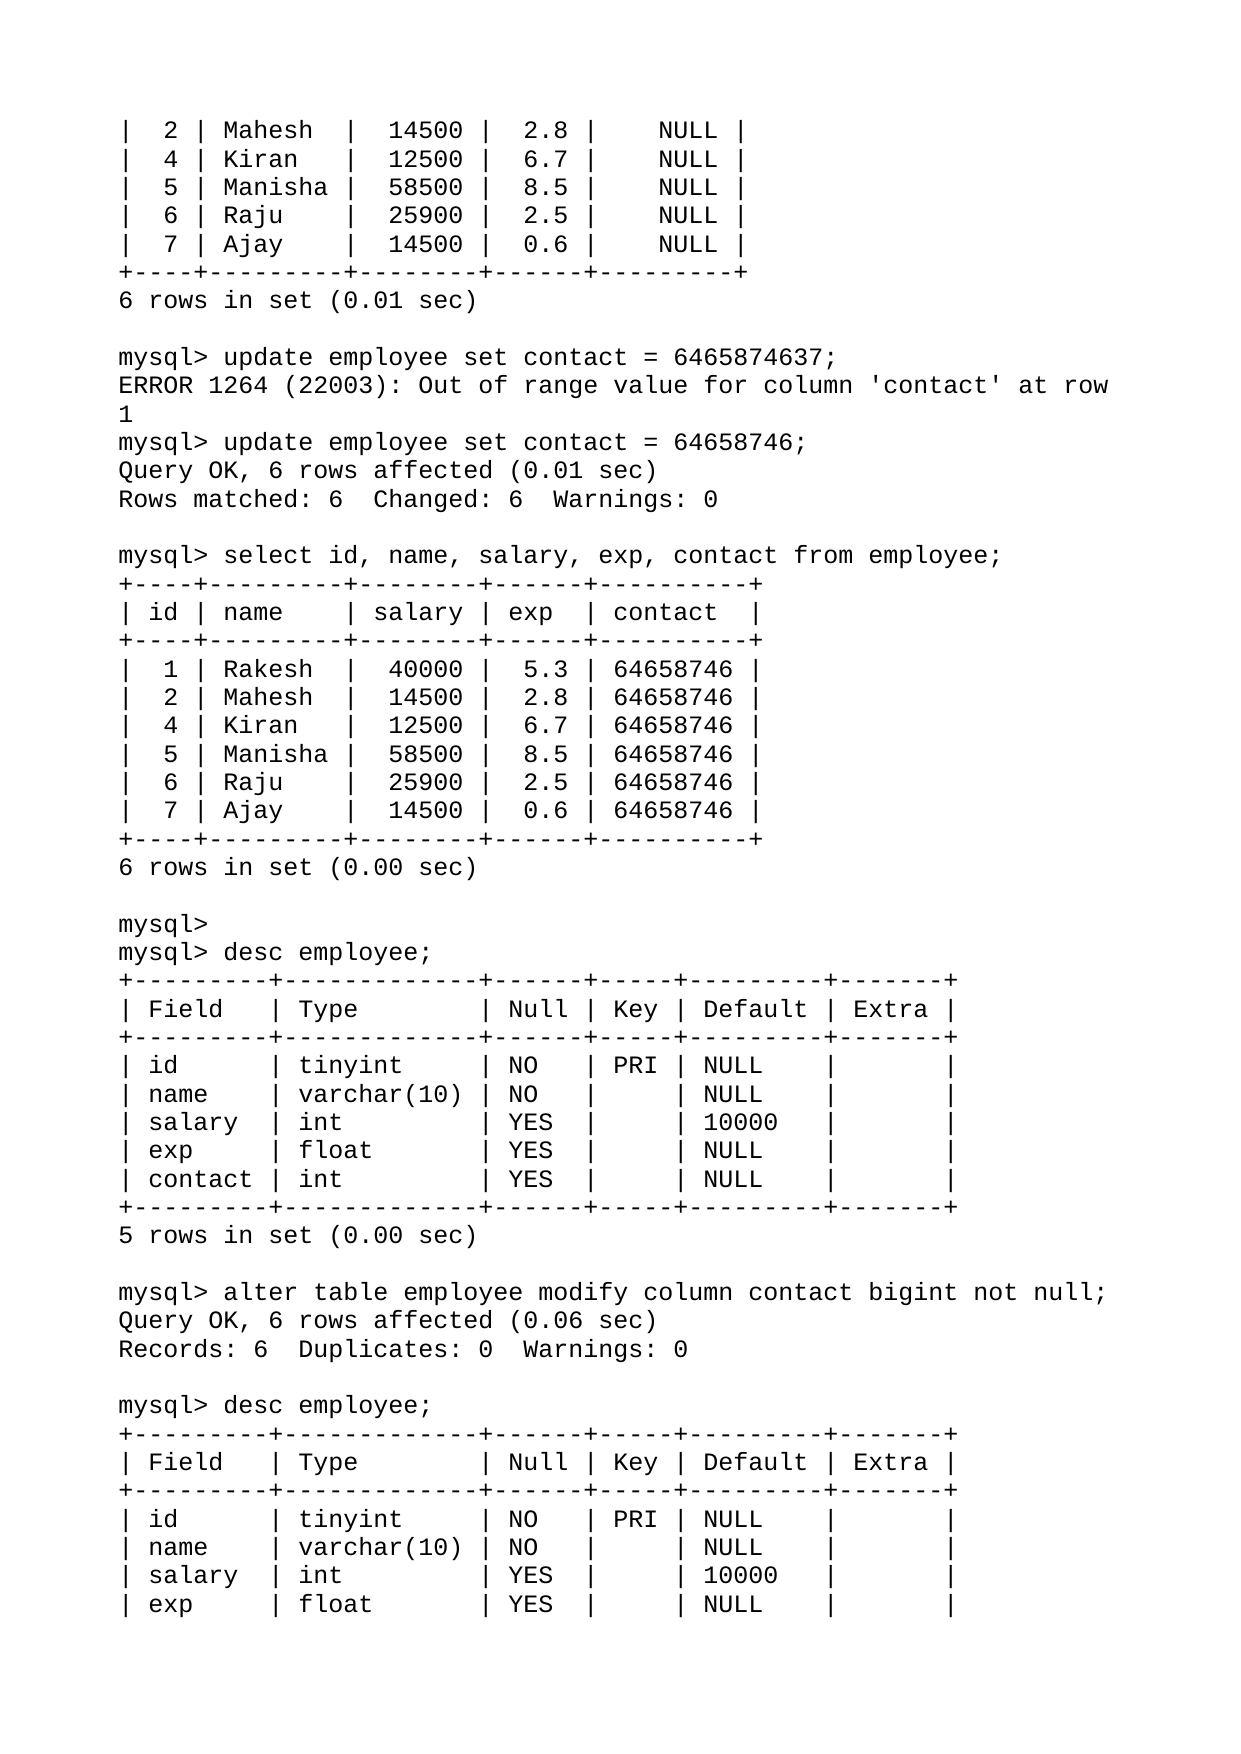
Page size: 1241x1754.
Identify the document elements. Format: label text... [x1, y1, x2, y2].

text +---------+-------------+------+-----+---------+-------+ [118, 1421, 1122, 1450]
text 6 rows in set (0.00 sec) [118, 855, 1122, 883]
text ERROR 1264 (22003): Out of range value for column 'contact' at row 1 [118, 373, 1122, 430]
text | exp | float | YES | | NULL | | [118, 1138, 1122, 1166]
text mysql> desc employee; [118, 940, 1122, 968]
text | 7 | Ajay | 14500 | 0.6 | NULL | [118, 231, 1122, 260]
text mysql> alter table employee modify column contact bigint not null; [118, 1280, 1122, 1308]
text | 5 | Manisha | 58500 | 8.5 | NULL | [118, 175, 1122, 203]
text | 2 | Mahesh | 14500 | 2.8 | NULL | [118, 118, 1122, 146]
text mysql> desc employee; [118, 1393, 1122, 1421]
text | 7 | Ajay | 14500 | 0.6 | 64658746 | [118, 798, 1122, 826]
text +---------+-------------+------+-----+---------+-------+ [118, 1478, 1122, 1506]
text | 6 | Raju | 25900 | 2.5 | NULL | [118, 203, 1122, 231]
text | 4 | Kiran | 12500 | 6.7 | 64658746 | [118, 713, 1122, 741]
text +---------+-------------+------+-----+---------+-------+ [118, 968, 1122, 996]
text | 5 | Manisha | 58500 | 8.5 | 64658746 | [118, 741, 1122, 770]
text | id | tinyint | NO | PRI | NULL | | [118, 1053, 1122, 1081]
text 6 rows in set (0.01 sec) [118, 288, 1122, 316]
text +----+---------+--------+------+---------+ [118, 260, 1122, 288]
text 5 rows in set (0.00 sec) [118, 1223, 1122, 1251]
text Query OK, 6 rows affected (0.01 sec) [118, 458, 1122, 486]
text | id | name | salary | exp | contact | [118, 600, 1122, 628]
text | name | varchar(10) | NO | | NULL | | [118, 1535, 1122, 1563]
text | exp | float | YES | | NULL | | [118, 1591, 1122, 1620]
text | Field | Type | Null | Key | Default | Extra | [118, 996, 1122, 1025]
text Rows matched: 6 Changed: 6 Warnings: 0 [118, 486, 1122, 515]
text | salary | int | YES | | 10000 | | [118, 1563, 1122, 1591]
text | 6 | Raju | 25900 | 2.5 | 64658746 | [118, 770, 1122, 798]
text +---------+-------------+------+-----+---------+-------+ [118, 1195, 1122, 1223]
text Records: 6 Duplicates: 0 Warnings: 0 [118, 1336, 1122, 1365]
text | 2 | Mahesh | 14500 | 2.8 | 64658746 | [118, 685, 1122, 713]
text | 4 | Kiran | 12500 | 6.7 | NULL | [118, 146, 1122, 175]
text | Field | Type | Null | Key | Default | Extra | [118, 1450, 1122, 1478]
text | salary | int | YES | | 10000 | | [118, 1110, 1122, 1138]
text mysql> select id, name, salary, exp, contact from employee; [118, 543, 1122, 571]
text | id | tinyint | NO | PRI | NULL | | [118, 1506, 1122, 1535]
text mysql> update employee set contact = 6465874637; [118, 345, 1122, 373]
text +----+---------+--------+------+----------+ [118, 826, 1122, 855]
text +----+---------+--------+------+----------+ [118, 571, 1122, 600]
text +----+---------+--------+------+----------+ [118, 628, 1122, 656]
text | 1 | Rakesh | 40000 | 5.3 | 64658746 | [118, 656, 1122, 685]
text | contact | int | YES | | NULL | | [118, 1166, 1122, 1195]
text Query OK, 6 rows affected (0.06 sec) [118, 1308, 1122, 1336]
text | name | varchar(10) | NO | | NULL | | [118, 1081, 1122, 1110]
text mysql> update employee set contact = 64658746; [118, 430, 1122, 458]
text +---------+-------------+------+-----+---------+-------+ [118, 1025, 1122, 1053]
text mysql> [118, 911, 1122, 940]
